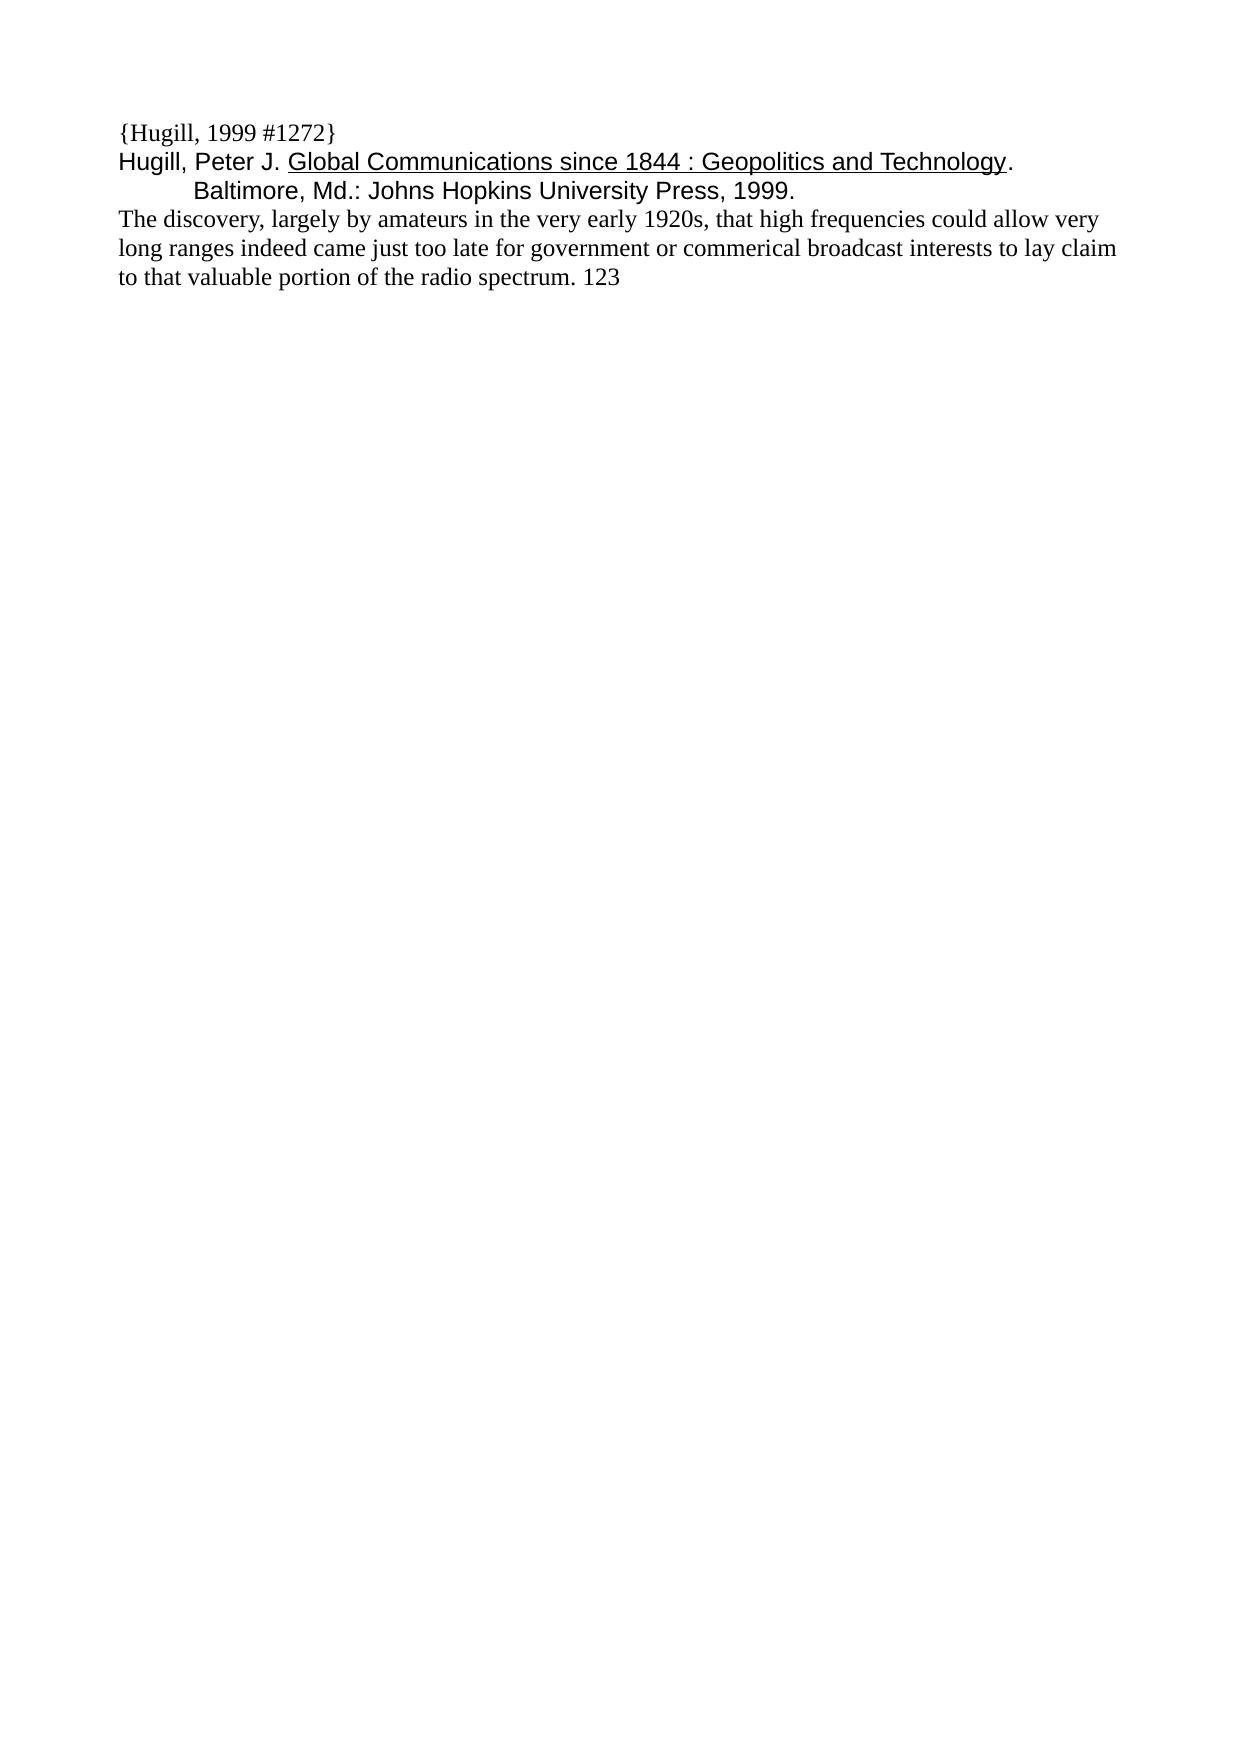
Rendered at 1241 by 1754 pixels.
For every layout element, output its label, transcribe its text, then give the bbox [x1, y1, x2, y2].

text Hugill, Peter J. Global Communications since 1844 : Geopolitics and Technology. Baltimore, Md.: Johns Hopkins University Press, 1999. [118, 147, 1122, 204]
text The discovery, largely by amateurs in the very early 1920s, that high frequencies could allow very long ranges indeed came just too late for government or commerical broadcast interests to lay claim to that valuable portion of the radio spectrum. 123 [118, 204, 1122, 291]
text {Hugill, 1999 #1272} [118, 118, 1122, 147]
